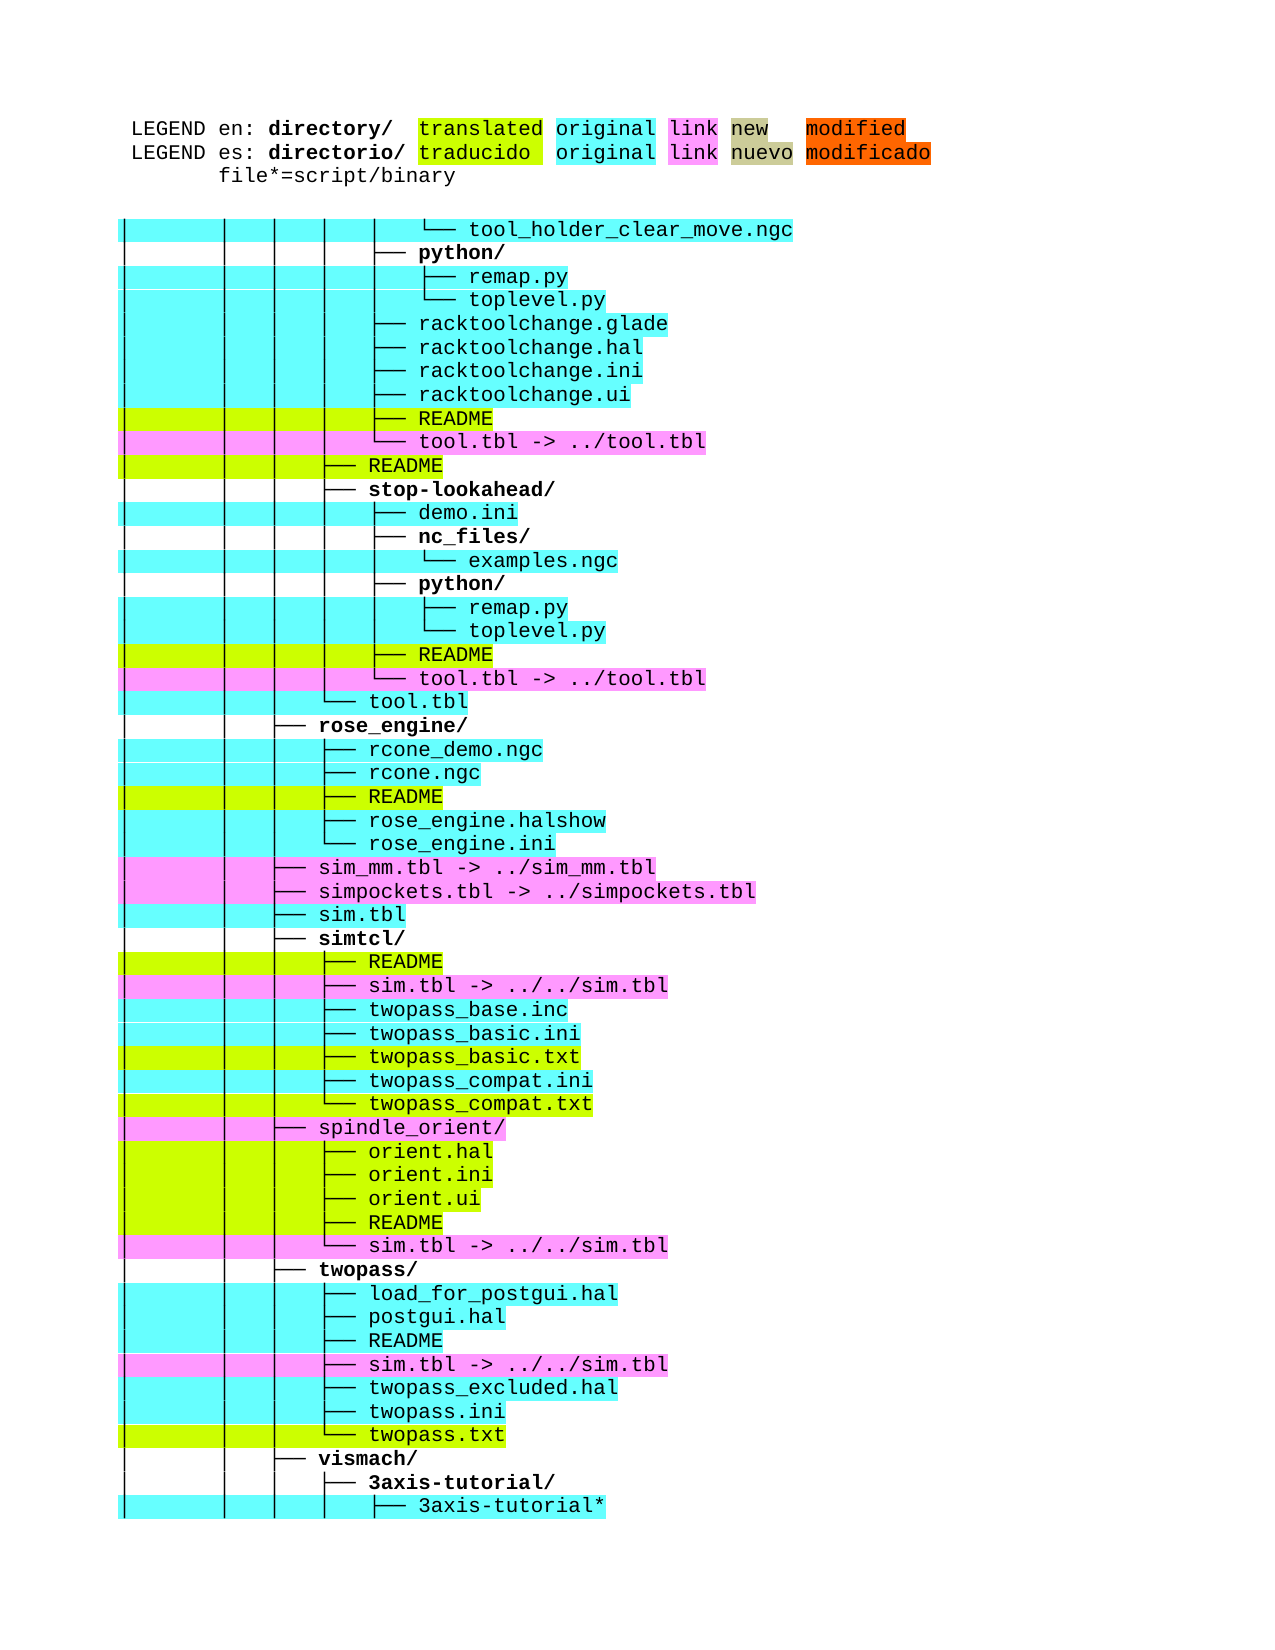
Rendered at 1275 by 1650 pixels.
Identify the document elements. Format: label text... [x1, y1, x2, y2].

text │ │ │ │ ├── nc_files/ [125, 526, 224, 549]
text │ │ │ ├── rcone.ngc [118, 762, 1157, 786]
text │ │ ├── simpockets.tbl -> ../simpockets.tbl [125, 881, 224, 904]
text │ │ │ ├── rcone_demo.ngc [275, 739, 324, 762]
text │ │ │ │ │ ├── remap.py [325, 597, 374, 621]
text │ │ │ ├── orient.hal [225, 1141, 274, 1164]
text │ │ │ ├── stop-lookahead/ [225, 479, 274, 502]
text │ │ │ │ ├── nc_files/ [275, 526, 324, 549]
text │ │ │ ├── 3axis-tutorial/ [275, 1472, 324, 1495]
text │ │ ├── rose_engine/ [118, 715, 1157, 739]
text │ │ │ └── sim.tbl -> ../../sim.tbl [118, 1235, 1157, 1259]
text │ │ │ │ ├── README [125, 408, 224, 431]
text │ │ ├── sim_mm.tbl -> ../sim_mm.tbl [118, 857, 1157, 881]
text │ │ │ └── twopass.txt [118, 1424, 1157, 1448]
text │ │ │ └── twopass_compat.txt [118, 1093, 1157, 1117]
text │ │ │ ├── README [275, 1212, 324, 1235]
text │ │ │ ├── twopass_base.inc [125, 999, 224, 1022]
text │ │ │ │ │ ├── remap.py [375, 266, 424, 289]
text │ │ ├── vismach/ [118, 1448, 1157, 1472]
text │ │ │ ├── twopass_basic.txt [118, 1046, 1157, 1070]
text │ │ │ │ ├── python/ [118, 573, 1157, 597]
text │ │ │ ├── postgui.hal [118, 1306, 1157, 1330]
text │ │ │ ├── stop-lookahead/ [275, 479, 324, 502]
text │ │ │ ├── 3axis-tutorial/ [325, 1472, 1157, 1495]
text │ │ │ ├── twopass_base.inc [325, 999, 1157, 1022]
text │ │ │ ├── twopass_base.inc [275, 999, 324, 1022]
text │ │ │ │ │ ├── remap.py [225, 266, 274, 289]
text │ │ │ ├── README [275, 1330, 324, 1353]
text │ │ ├── simpockets.tbl -> ../simpockets.tbl [225, 881, 274, 904]
text │ │ │ ├── twopass_compat.ini [225, 1070, 274, 1093]
text │ │ │ │ ├── racktoolchange.hal [275, 337, 324, 360]
text │ │ │ ├── twopass_basic.ini [118, 1022, 1157, 1046]
text │ │ │ │ ├── racktoolchange.hal [325, 337, 374, 360]
text │ │ │ ├── twopass_base.inc [225, 999, 274, 1022]
text │ │ │ ├── sim.tbl -> ../../sim.tbl [118, 1353, 1157, 1377]
text │ │ │ ├── README [118, 455, 1157, 479]
text │ │ │ │ ├── racktoolchange.hal [225, 337, 274, 360]
text │ │ │ ├── rose_engine.halshow [325, 810, 1157, 833]
text │ │ │ │ │ ├── remap.py [375, 597, 424, 621]
text │ │ │ ├── rose_engine.halshow [125, 810, 224, 833]
text │ │ │ ├── README [118, 952, 1157, 975]
text │ │ │ ├── 3axis-tutorial/ [225, 1472, 274, 1495]
text │ │ │ │ ├── nc_files/ [375, 526, 1157, 549]
text │ │ │ ├── orient.hal [125, 1141, 224, 1164]
text │ │ ├── simtcl/ [225, 928, 274, 952]
text │ │ │ │ ├── README [118, 644, 1157, 668]
text │ │ │ ├── load_for_postgui.hal [275, 1283, 324, 1306]
text │ │ │ ├── README [325, 1330, 1157, 1353]
text │ │ │ ├── README [225, 1212, 274, 1235]
text │ │ │ │ ├── racktoolchange.ui [118, 384, 1157, 408]
text │ │ │ ├── 3axis-tutorial/ [125, 1472, 224, 1495]
text │ │ │ │ └── tool.tbl -> ../tool.tbl [118, 431, 1157, 455]
text │ │ │ ├── README [125, 1330, 224, 1353]
text │ │ │ │ │ └── toplevel.py [118, 289, 1157, 313]
text │ │ │ │ │ ├── remap.py [125, 597, 224, 621]
text │ │ │ ├── rose_engine.halshow [275, 810, 324, 833]
text │ │ │ │ ├── nc_files/ [325, 526, 374, 549]
text │ │ │ │ ├── README [325, 408, 374, 431]
text │ │ │ ├── twopass_compat.ini [125, 1070, 224, 1093]
text │ │ │ ├── orient.ui [118, 1188, 1157, 1212]
text │ │ │ ├── twopass_compat.ini [275, 1070, 324, 1093]
text │ │ │ ├── stop-lookahead/ [325, 479, 1157, 502]
text │ │ │ ├── rose_engine.halshow [225, 810, 274, 833]
text │ │ │ └── rose_engine.ini [118, 833, 1157, 857]
text │ │ │ ├── rcone_demo.ngc [125, 739, 224, 762]
text │ │ ├── simpockets.tbl -> ../simpockets.tbl [275, 881, 1157, 904]
text │ │ │ │ │ ├── remap.py [275, 266, 324, 289]
text │ │ │ │ ├── racktoolchange.glade [118, 313, 1157, 337]
text │ │ │ │ ├── nc_files/ [225, 526, 274, 549]
text │ │ │ ├── README [325, 1212, 1157, 1235]
text │ │ │ └── tool.tbl [118, 691, 1157, 715]
text │ │ ├── simtcl/ [125, 928, 224, 952]
text │ │ │ │ └── tool.tbl -> ../tool.tbl [225, 668, 274, 691]
text │ │ │ ├── twopass_compat.ini [325, 1070, 1157, 1093]
text │ │ │ ├── load_for_postgui.hal [225, 1283, 274, 1306]
text │ │ │ │ │ ├── remap.py [275, 597, 324, 621]
text │ │ │ ├── rcone_demo.ngc [325, 739, 1157, 762]
text │ │ │ ├── orient.ini [118, 1164, 1157, 1188]
text │ │ │ │ ├── python/ [118, 242, 1157, 266]
text │ │ │ ├── twopass.ini [275, 1401, 324, 1424]
text │ │ │ ├── twopass.ini [325, 1401, 1157, 1424]
text │ │ ├── simtcl/ [275, 928, 1157, 952]
text │ │ │ ├── twopass.ini [125, 1401, 224, 1424]
text │ │ │ │ ├── racktoolchange.hal [375, 337, 1157, 360]
text │ │ │ │ └── tool.tbl -> ../tool.tbl [125, 668, 224, 691]
text │ │ │ │ └── tool.tbl -> ../tool.tbl [325, 668, 1157, 691]
text │ │ │ │ ├── racktoolchange.hal [125, 337, 224, 360]
text │ │ │ │ └── tool.tbl -> ../tool.tbl [275, 668, 324, 691]
text │ │ ├── twopass/ [118, 1259, 1157, 1283]
text │ │ ├── sim.tbl [118, 904, 1157, 928]
text │ │ │ │ │ ├── remap.py [225, 597, 274, 621]
text │ │ │ ├── stop-lookahead/ [125, 479, 224, 502]
text │ │ │ │ ├── README [375, 408, 1157, 431]
text │ │ │ ├── orient.hal [275, 1141, 324, 1164]
text │ │ │ ├── load_for_postgui.hal [125, 1283, 224, 1306]
text │ │ │ ├── twopass_excluded.hal [118, 1377, 1157, 1401]
text │ │ │ ├── load_for_postgui.hal [325, 1283, 1157, 1306]
text │ │ │ │ │ ├── remap.py [325, 266, 374, 289]
text │ │ │ │ │ ├── remap.py [425, 597, 1157, 621]
text │ │ │ ├── README [118, 786, 1157, 810]
text │ │ │ │ ├── demo.ini [118, 502, 1157, 526]
text │ │ │ │ │ └── toplevel.py [118, 621, 1157, 644]
text │ │ │ ├── README [125, 1212, 224, 1235]
text │ │ │ │ ├── README [225, 408, 274, 431]
text │ │ │ │ │ └── tool_holder_clear_move.ngc [118, 218, 1157, 242]
text │ │ │ │ ├── README [275, 408, 324, 431]
text │ │ │ ├── sim.tbl -> ../../sim.tbl [118, 975, 1157, 999]
text │ │ ├── spindle_orient/ [118, 1117, 1157, 1141]
text │ │ │ ├── orient.hal [325, 1141, 1157, 1164]
text │ │ │ │ ├── racktoolchange.ini [118, 360, 1157, 384]
text │ │ │ │ │ ├── remap.py [425, 266, 1157, 289]
text │ │ │ │ │ ├── remap.py [125, 266, 224, 289]
text │ │ │ ├── rcone_demo.ngc [225, 739, 274, 762]
text │ │ │ ├── README [225, 1330, 274, 1353]
text │ │ │ │ ├── 3axis-tutorial* [118, 1495, 1157, 1519]
text │ │ │ │ │ └── examples.ngc [118, 549, 1157, 573]
text │ │ │ ├── twopass.ini [225, 1401, 274, 1424]
